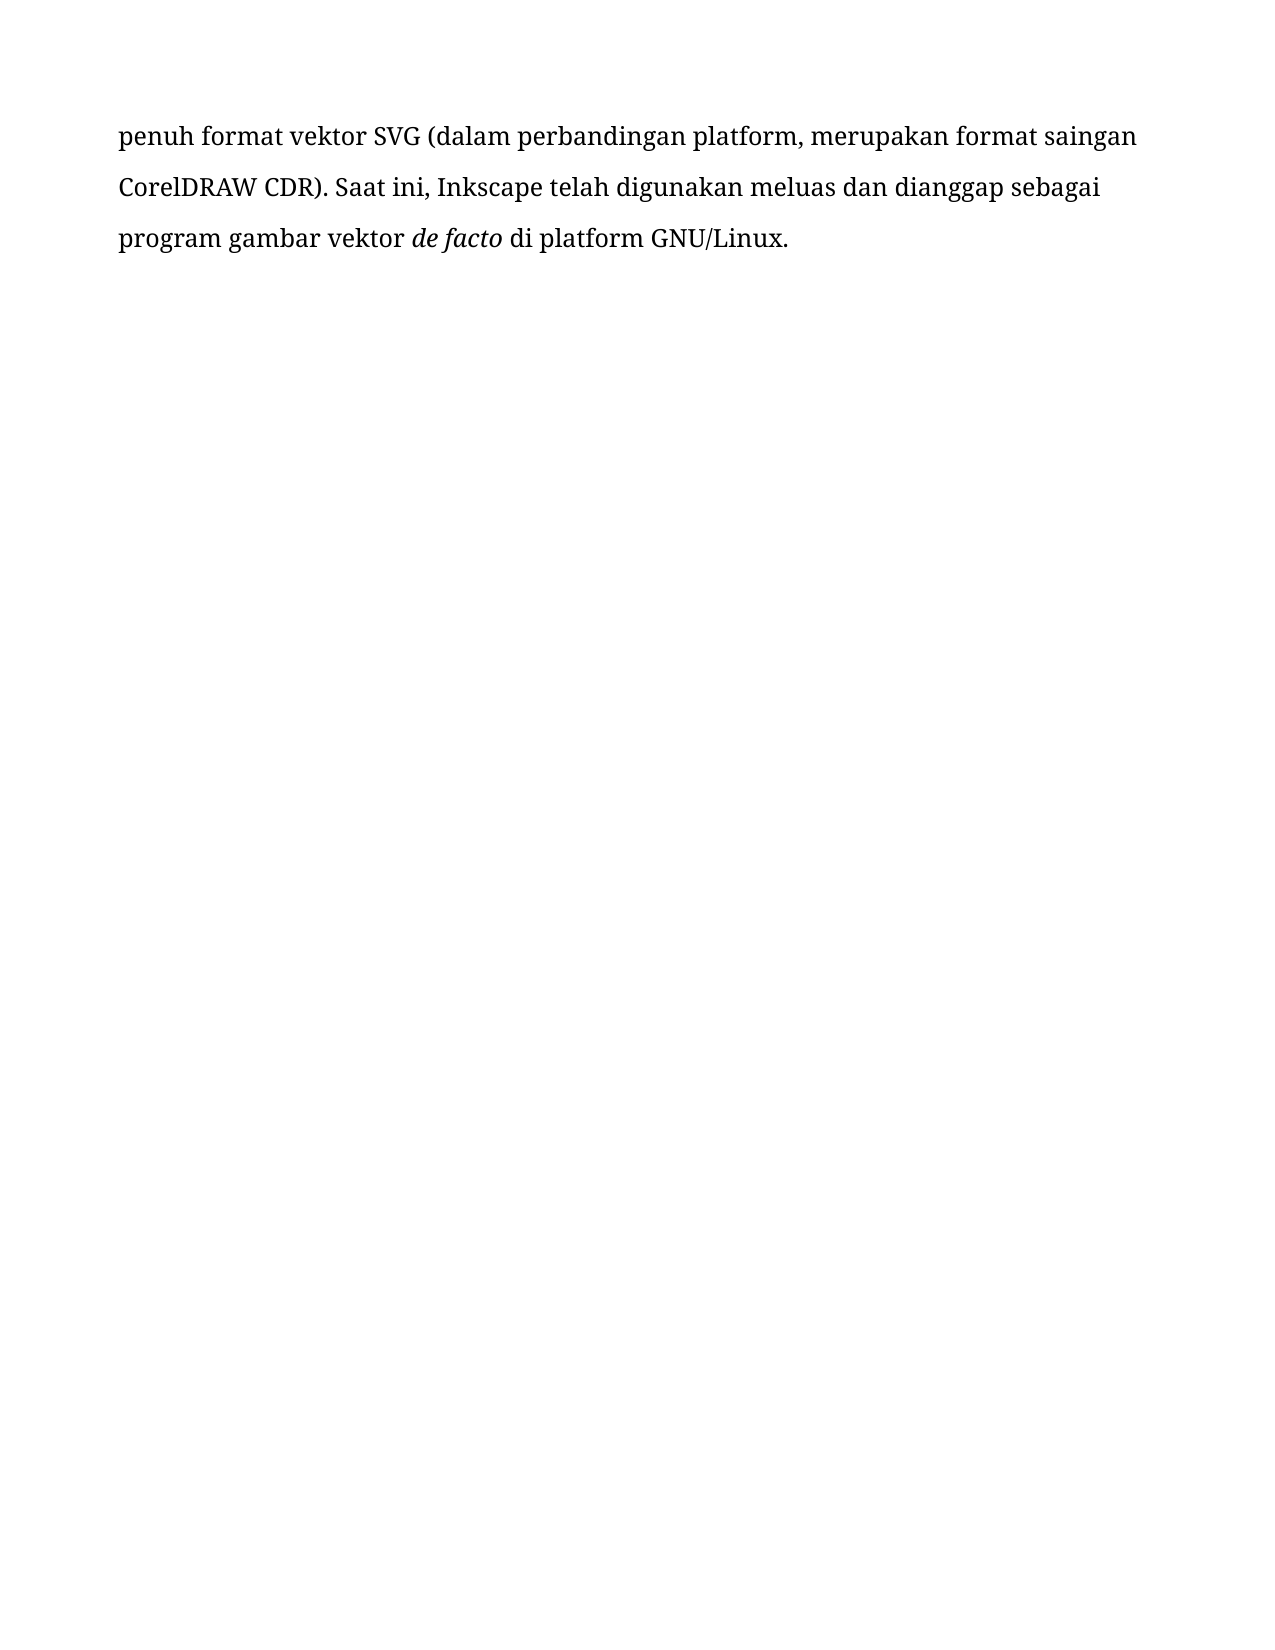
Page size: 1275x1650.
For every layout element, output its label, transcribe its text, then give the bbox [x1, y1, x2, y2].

text penuh format vektor SVG (dalam perbandingan platform, merupakan format saingan CorelDRAW CDR). Saat ini, Inkscape telah digunakan meluas dan dianggap sebagai program gambar vektor de facto di platform GNU/Linux. [118, 118, 1157, 254]
